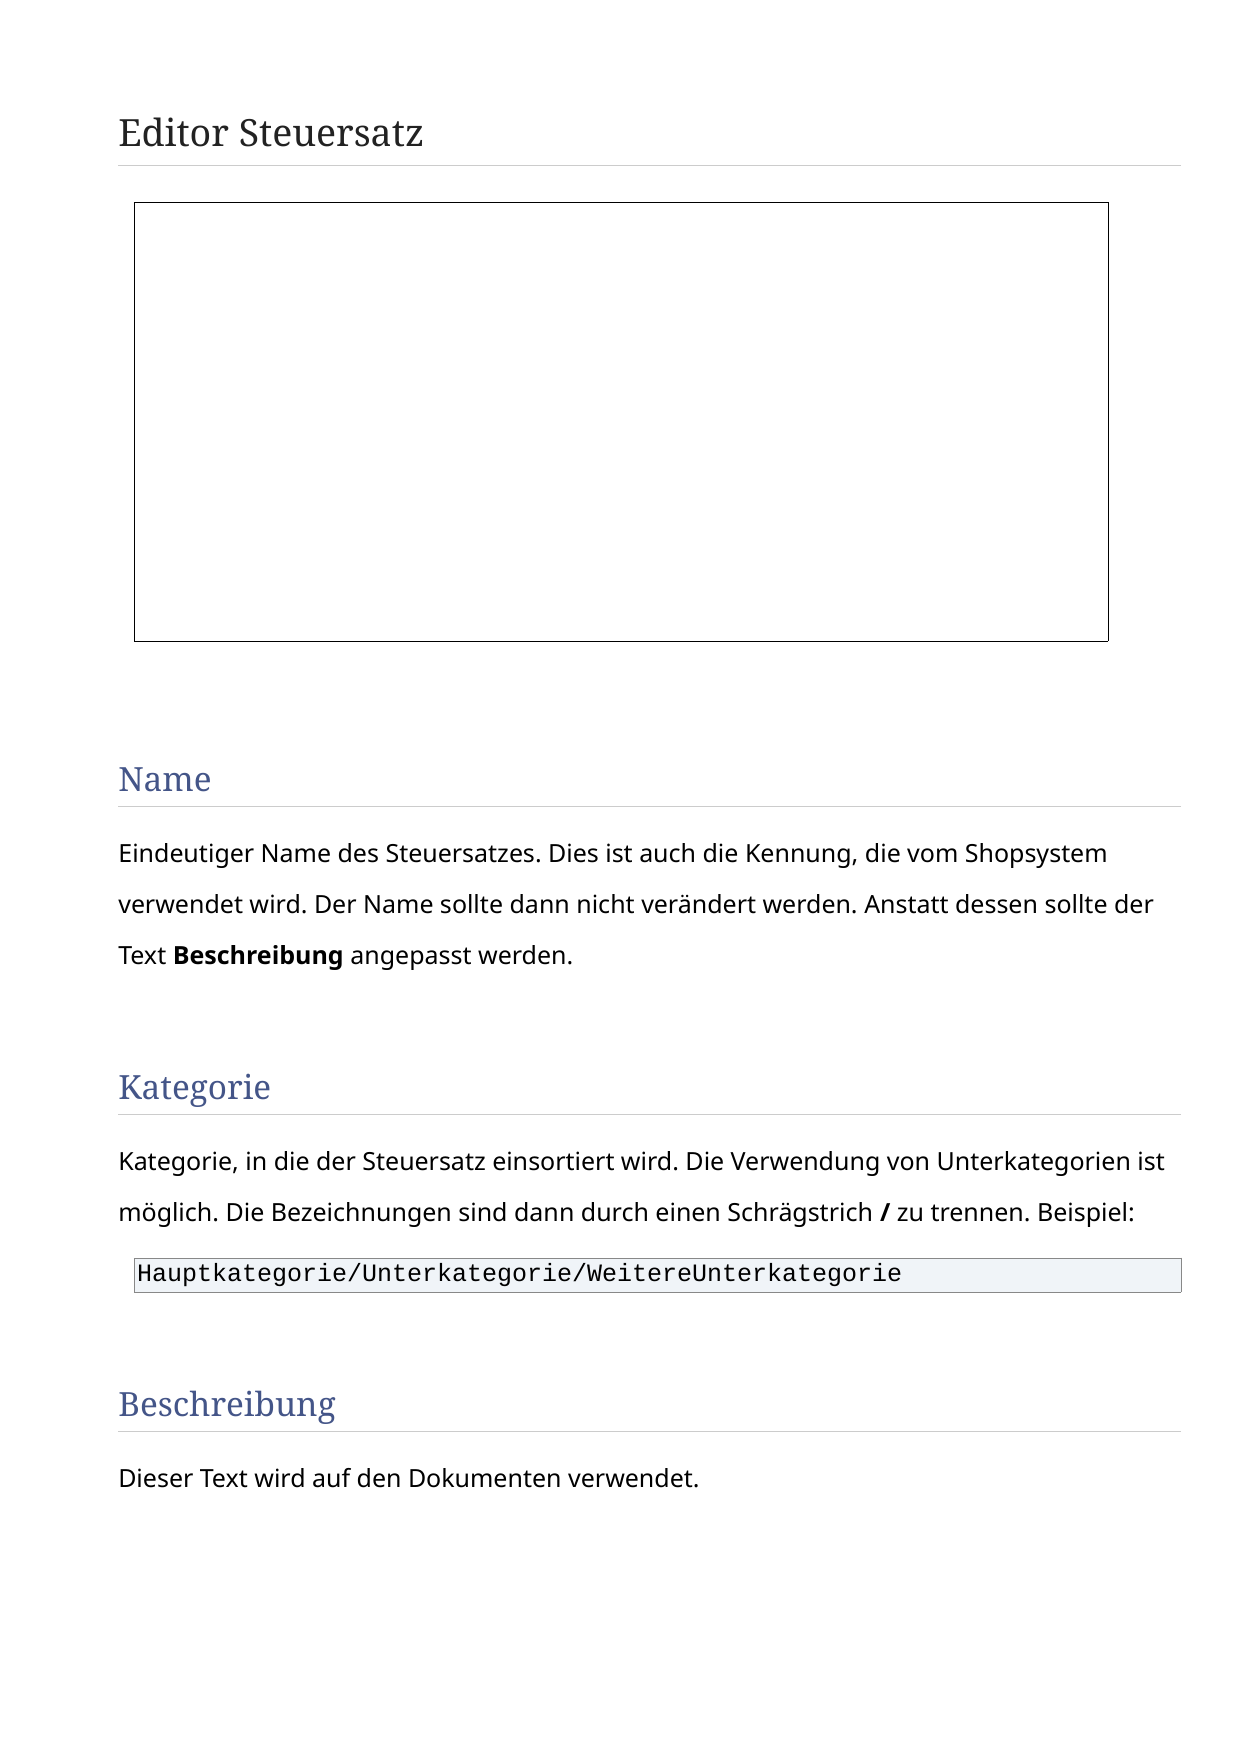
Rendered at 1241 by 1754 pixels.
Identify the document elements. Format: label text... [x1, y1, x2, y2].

text Eindeutiger Name des Steuersatzes. Dies ist auch die Kennung, die vom Shopsystem verwendet wird. Der Name sollte dann nicht verändert werden. Anstatt dessen sollte der Text Beschreibung angepasst werden. [118, 835, 1181, 971]
text Dieser Text wird auf den Dokumenten verwendet. [118, 1461, 1181, 1495]
subtitle Kategorie [118, 1063, 1181, 1114]
text Hauptkategorie/Unterkategorie/WeitereUnterkategorie [135, 1259, 1181, 1292]
subtitle Beschreibung [118, 1381, 1181, 1431]
subtitle Name [118, 756, 1181, 806]
subtitle Editor Steuersatz [118, 106, 1181, 165]
text Kategorie, in die der Steuersatz einsortiert wird. Die Verwendung von Unterkategorien ist möglich. Die Bezeichnungen sind dann durch einen Schrägstrich / zu trennen. Beispiel: [118, 1143, 1181, 1228]
